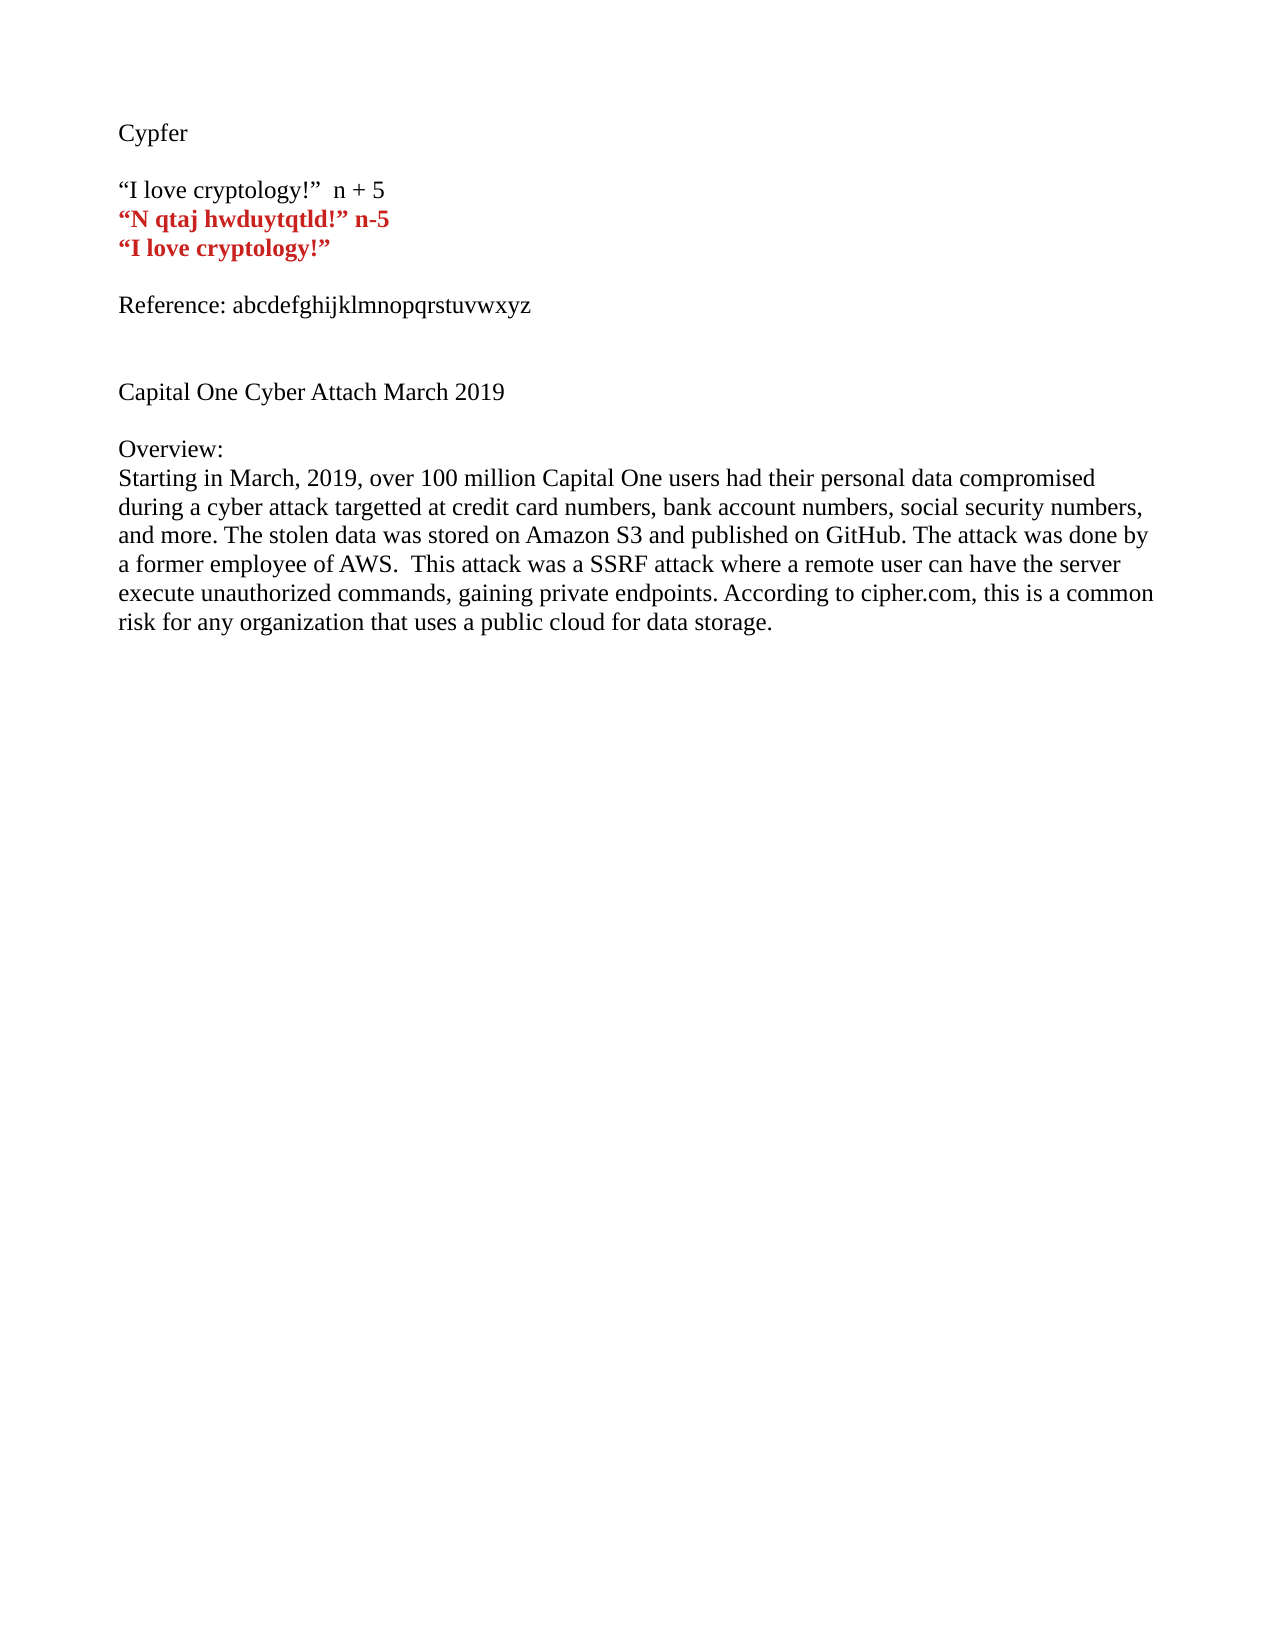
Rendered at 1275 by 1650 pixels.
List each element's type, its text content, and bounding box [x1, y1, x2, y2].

text “I love cryptology!” [118, 233, 1157, 262]
text Cypfer [118, 118, 1157, 147]
text Overview: [118, 434, 1157, 463]
text Reference: abcdefghijklmnopqrstuvwxyz [118, 291, 1157, 319]
text Starting in March, 2019, over 100 million Capital One users had their personal data compromised during a cyber attack targetted at credit card numbers, bank account numbers, social security numbers, and more. The stolen data was stored on Amazon S3 and published on GitHub. The attack was done by a former employee of AWS. This attack was a SSRF attack where a remote user can have the server execute unauthorized commands, gaining private endpoints. According to cipher.com, this is a common risk for any organization that uses a public cloud for data storage. [118, 463, 1157, 636]
text Capital One Cyber Attach March 2019 [118, 377, 1157, 406]
text “N qtaj hwduytqtld!” n-5 [118, 204, 1157, 233]
text “I love cryptology!” n + 5 [118, 176, 1157, 204]
